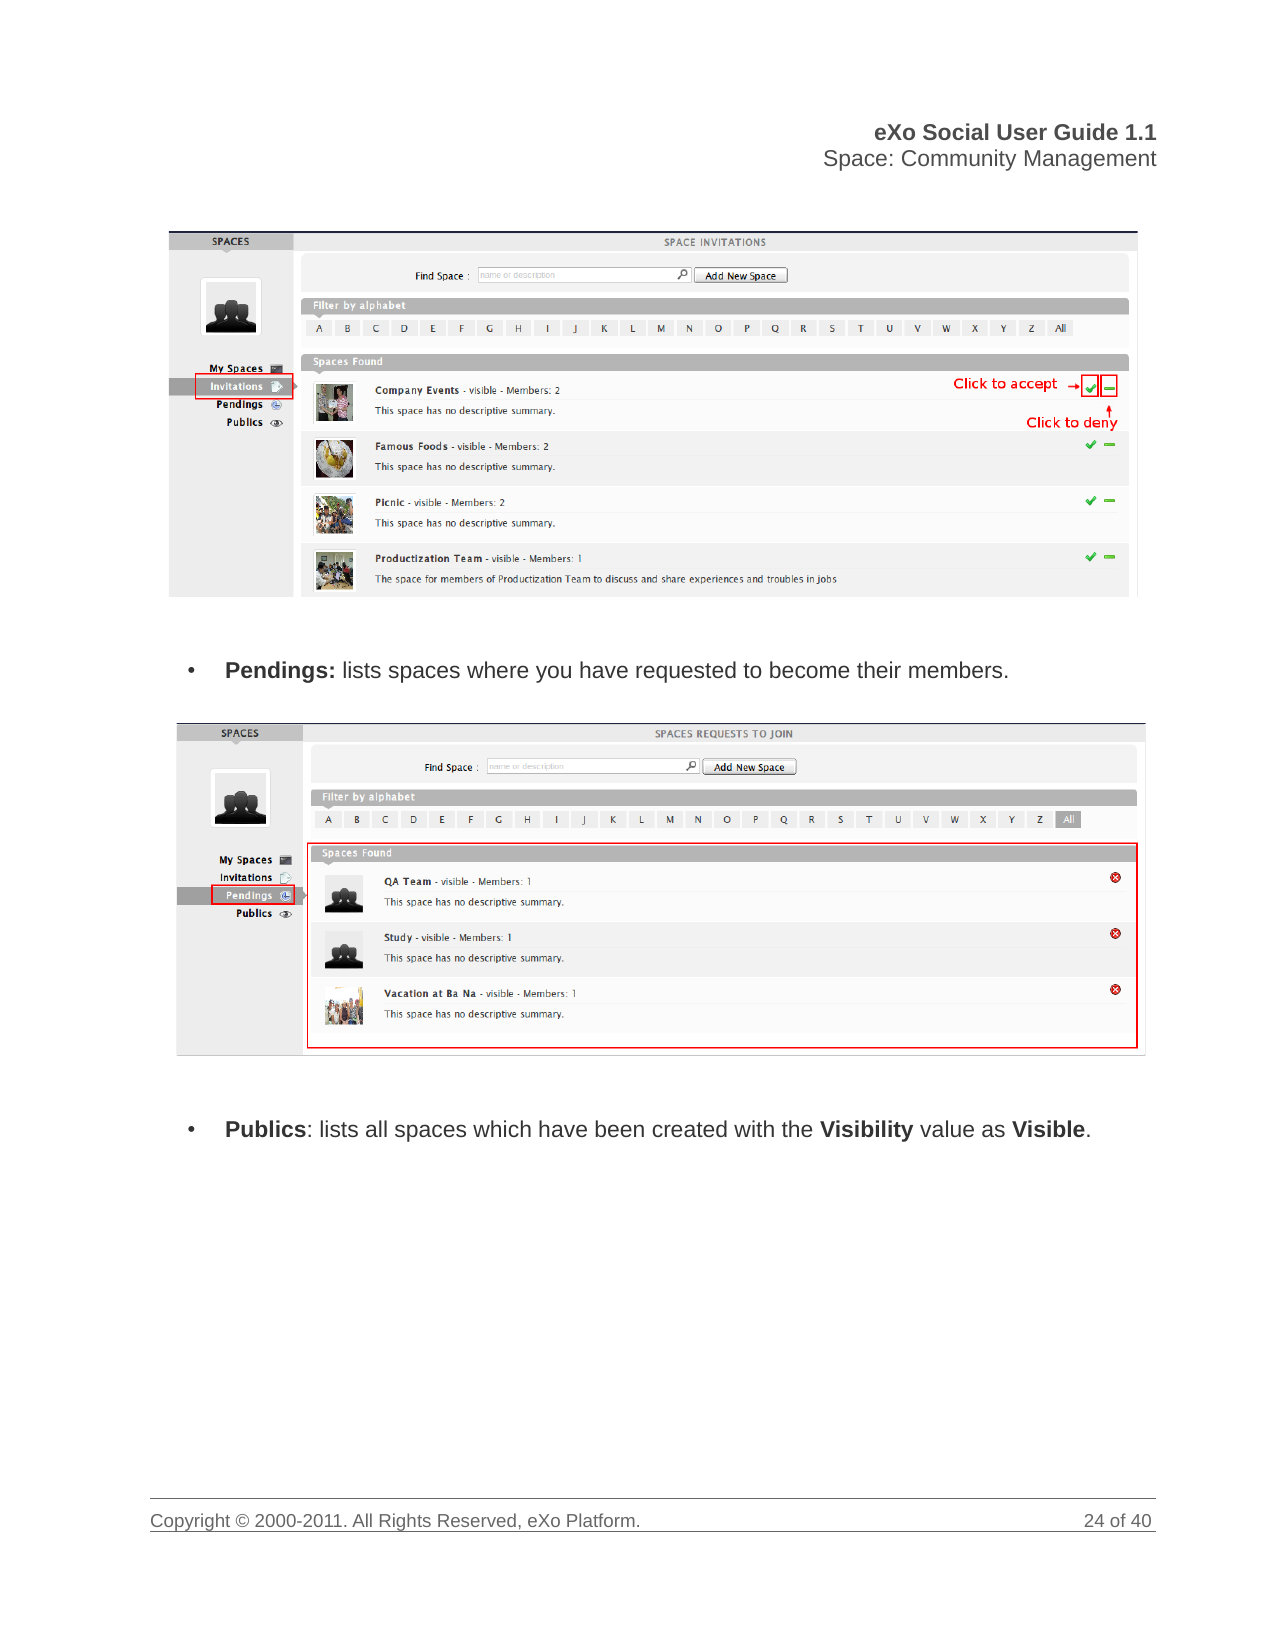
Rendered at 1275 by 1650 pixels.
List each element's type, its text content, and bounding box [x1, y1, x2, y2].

list Pendings: lists spaces where you have requested to become their members. [187, 657, 1156, 683]
picture [176, 723, 1146, 1056]
picture [168, 231, 1138, 597]
list Publics: lists all spaces which have been created with the Visibility value as Visible. [187, 1116, 1156, 1142]
